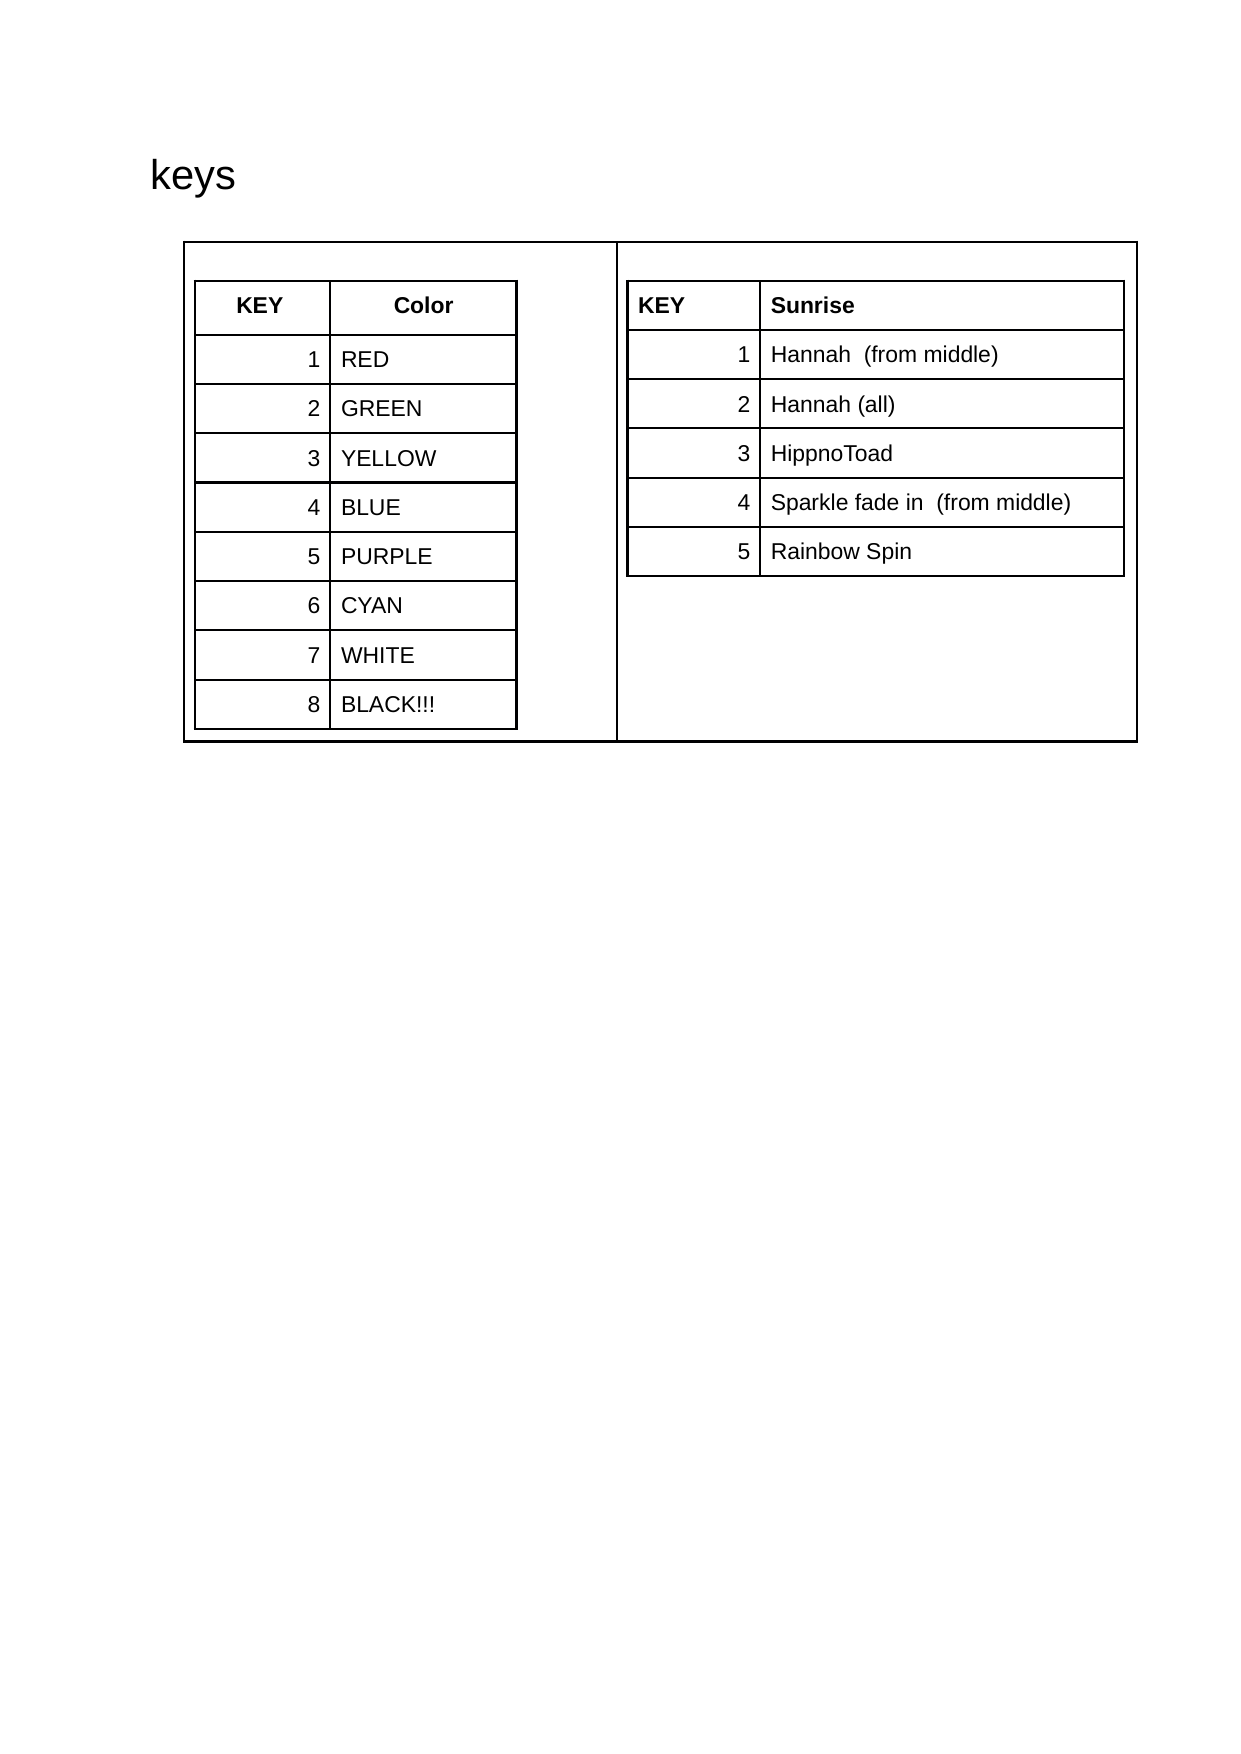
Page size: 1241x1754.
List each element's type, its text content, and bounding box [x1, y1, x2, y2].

table_cell Sparkle fade in (from middle) [761, 479, 1123, 526]
table_cell 8 [196, 681, 329, 728]
table_cell 2 [629, 380, 759, 427]
table_cell 3 [196, 434, 329, 481]
table_cell 5 [196, 533, 329, 580]
table_cell 3 [629, 429, 759, 477]
table_cell CYAN [331, 582, 515, 629]
table_cell Rainbow Spin [761, 528, 1123, 575]
table_cell BLACK!!! [331, 681, 515, 728]
table_cell 1 [629, 331, 759, 378]
table_cell YELLOW [331, 434, 515, 481]
table_cell GREEN [331, 385, 515, 432]
table_cell RED [331, 336, 515, 383]
table_cell HippnoToad [761, 429, 1123, 477]
table_cell 2 [196, 385, 329, 432]
table_cell WHITE [331, 631, 515, 678]
table_cell 1 [196, 336, 329, 383]
table_header [618, 243, 1136, 740]
table_header KEY [629, 282, 759, 329]
table_cell Hannah (from middle) [761, 331, 1123, 378]
table_cell 5 [629, 528, 759, 575]
table_header Sunrise [761, 282, 1123, 329]
table_cell 6 [196, 582, 329, 629]
table_header Color [331, 282, 515, 334]
table_cell PURPLE [331, 533, 515, 580]
subtitle keys [150, 150, 1090, 198]
table_cell 7 [196, 631, 329, 678]
table_cell 4 [629, 479, 759, 526]
table_cell BLUE [331, 484, 515, 531]
table_cell 4 [196, 484, 329, 531]
table_cell Hannah (all) [761, 380, 1123, 427]
table_header [185, 243, 616, 740]
table_header KEY [196, 282, 329, 334]
